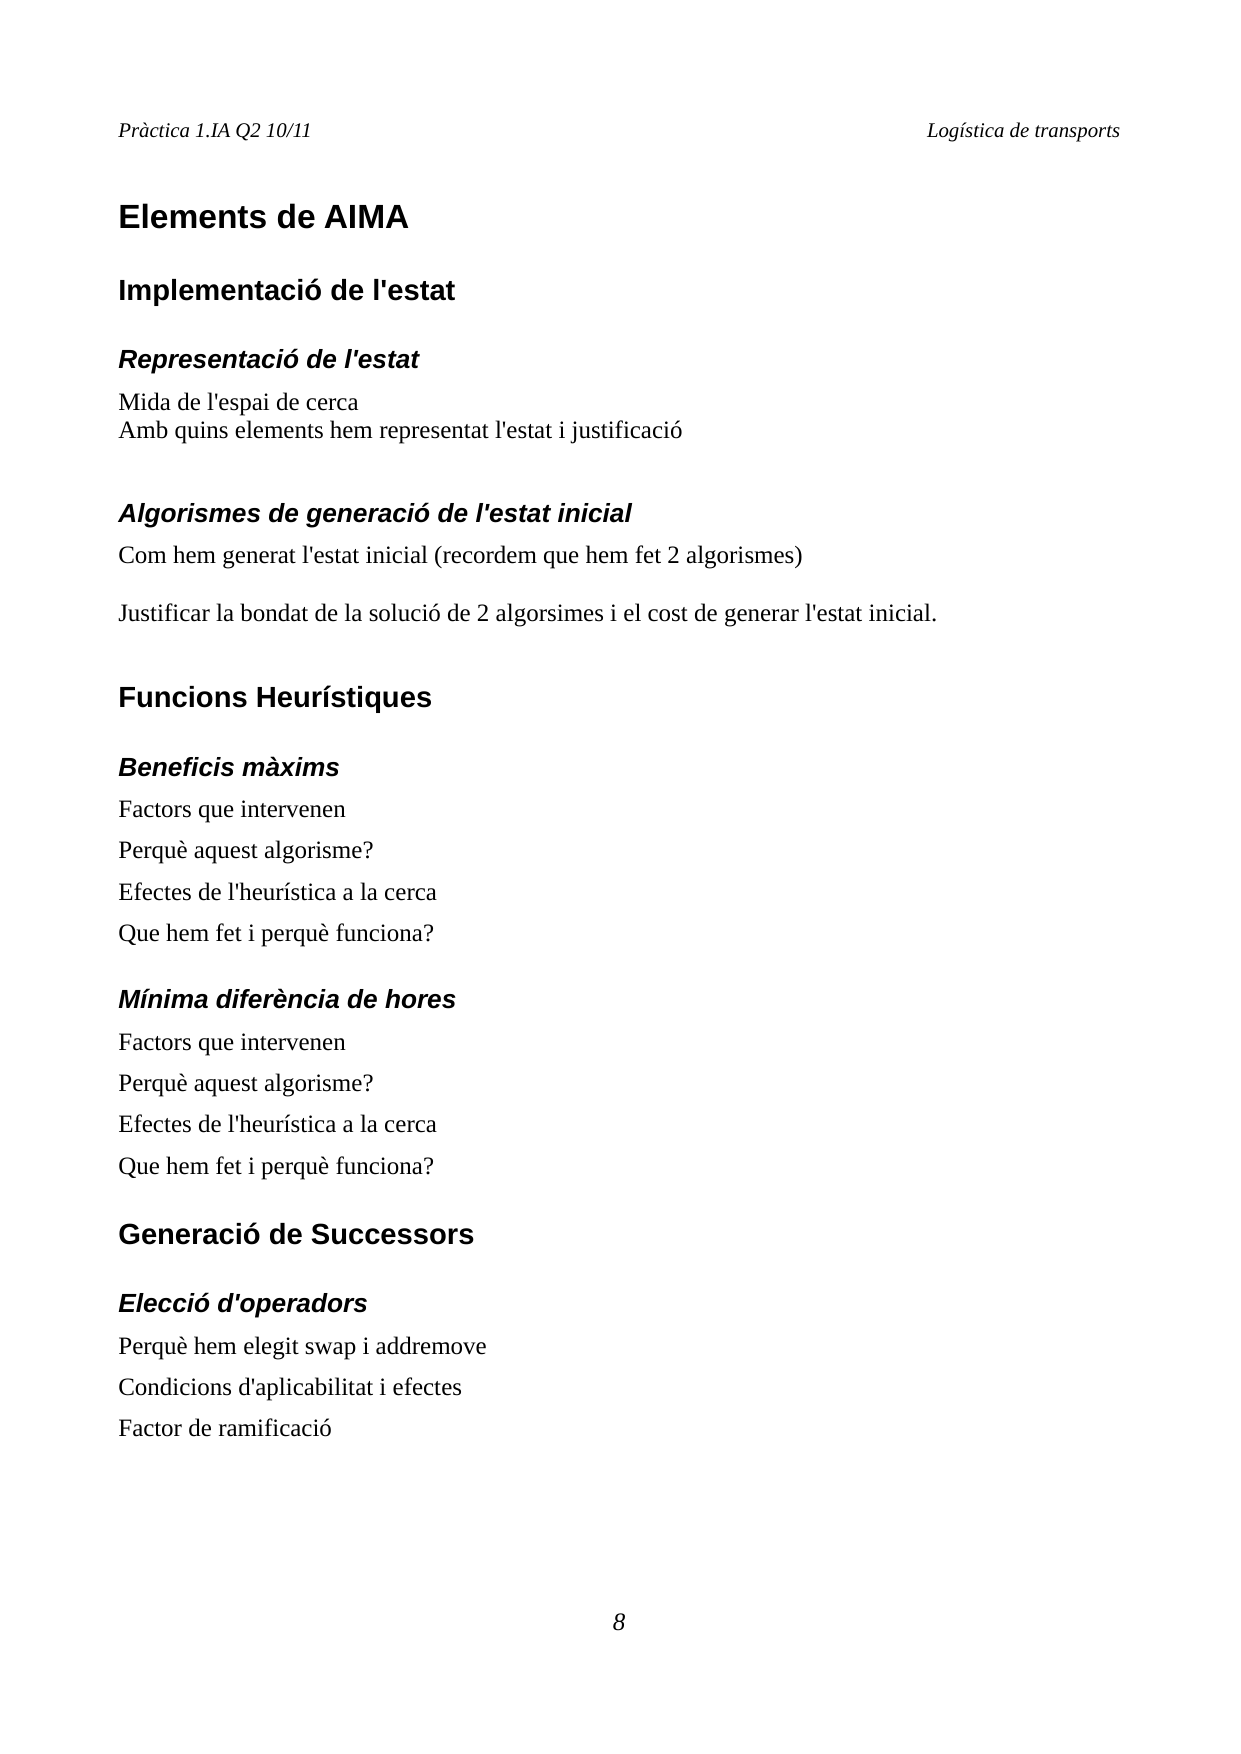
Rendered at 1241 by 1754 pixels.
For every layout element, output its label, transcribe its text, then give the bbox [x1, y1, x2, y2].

text Que hem fet i perquè funciona? [118, 1151, 1122, 1179]
text Factors que intervenen [118, 794, 1122, 823]
subtitle Elements de AIMA [118, 197, 1122, 235]
text Perquè aquest algorisme? [118, 836, 1122, 864]
subtitle Elecció d'operadors [118, 1288, 1122, 1318]
subtitle Funcions Heurístiques [118, 681, 1122, 714]
subtitle Implementació de l'estat [118, 273, 1122, 306]
text Factor de ramificació [118, 1413, 1122, 1442]
text Mida de l'espai de cerca Amb quins elements hem representat l'estat i justificació [118, 387, 1122, 444]
text Factors que intervenen [118, 1027, 1122, 1056]
text Que hem fet i perquè funciona? [118, 918, 1122, 947]
subtitle Generació de Successors [118, 1217, 1122, 1251]
text Condicions d'aplicabilitat i efectes [118, 1372, 1122, 1401]
text Com hem generat l'estat inicial (recordem que hem fet 2 algorismes) [118, 541, 1122, 598]
subtitle Representació de l'estat [118, 344, 1122, 374]
text Perquè aquest algorisme? [118, 1068, 1122, 1097]
text Efectes de l'heurística a la cerca [118, 877, 1122, 906]
text Perquè hem elegit swap i addremove [118, 1331, 1122, 1359]
text Justificar la bondat de la solució de 2 algorsimes i el cost de generar l'estat inicial. [118, 598, 1122, 627]
subtitle Algorismes de generació de l'estat inicial [118, 498, 1122, 528]
subtitle Beneficis màxims [118, 752, 1122, 782]
subtitle Mínima diferència de hores [118, 984, 1122, 1014]
text Efectes de l'heurística a la cerca [118, 1109, 1122, 1138]
